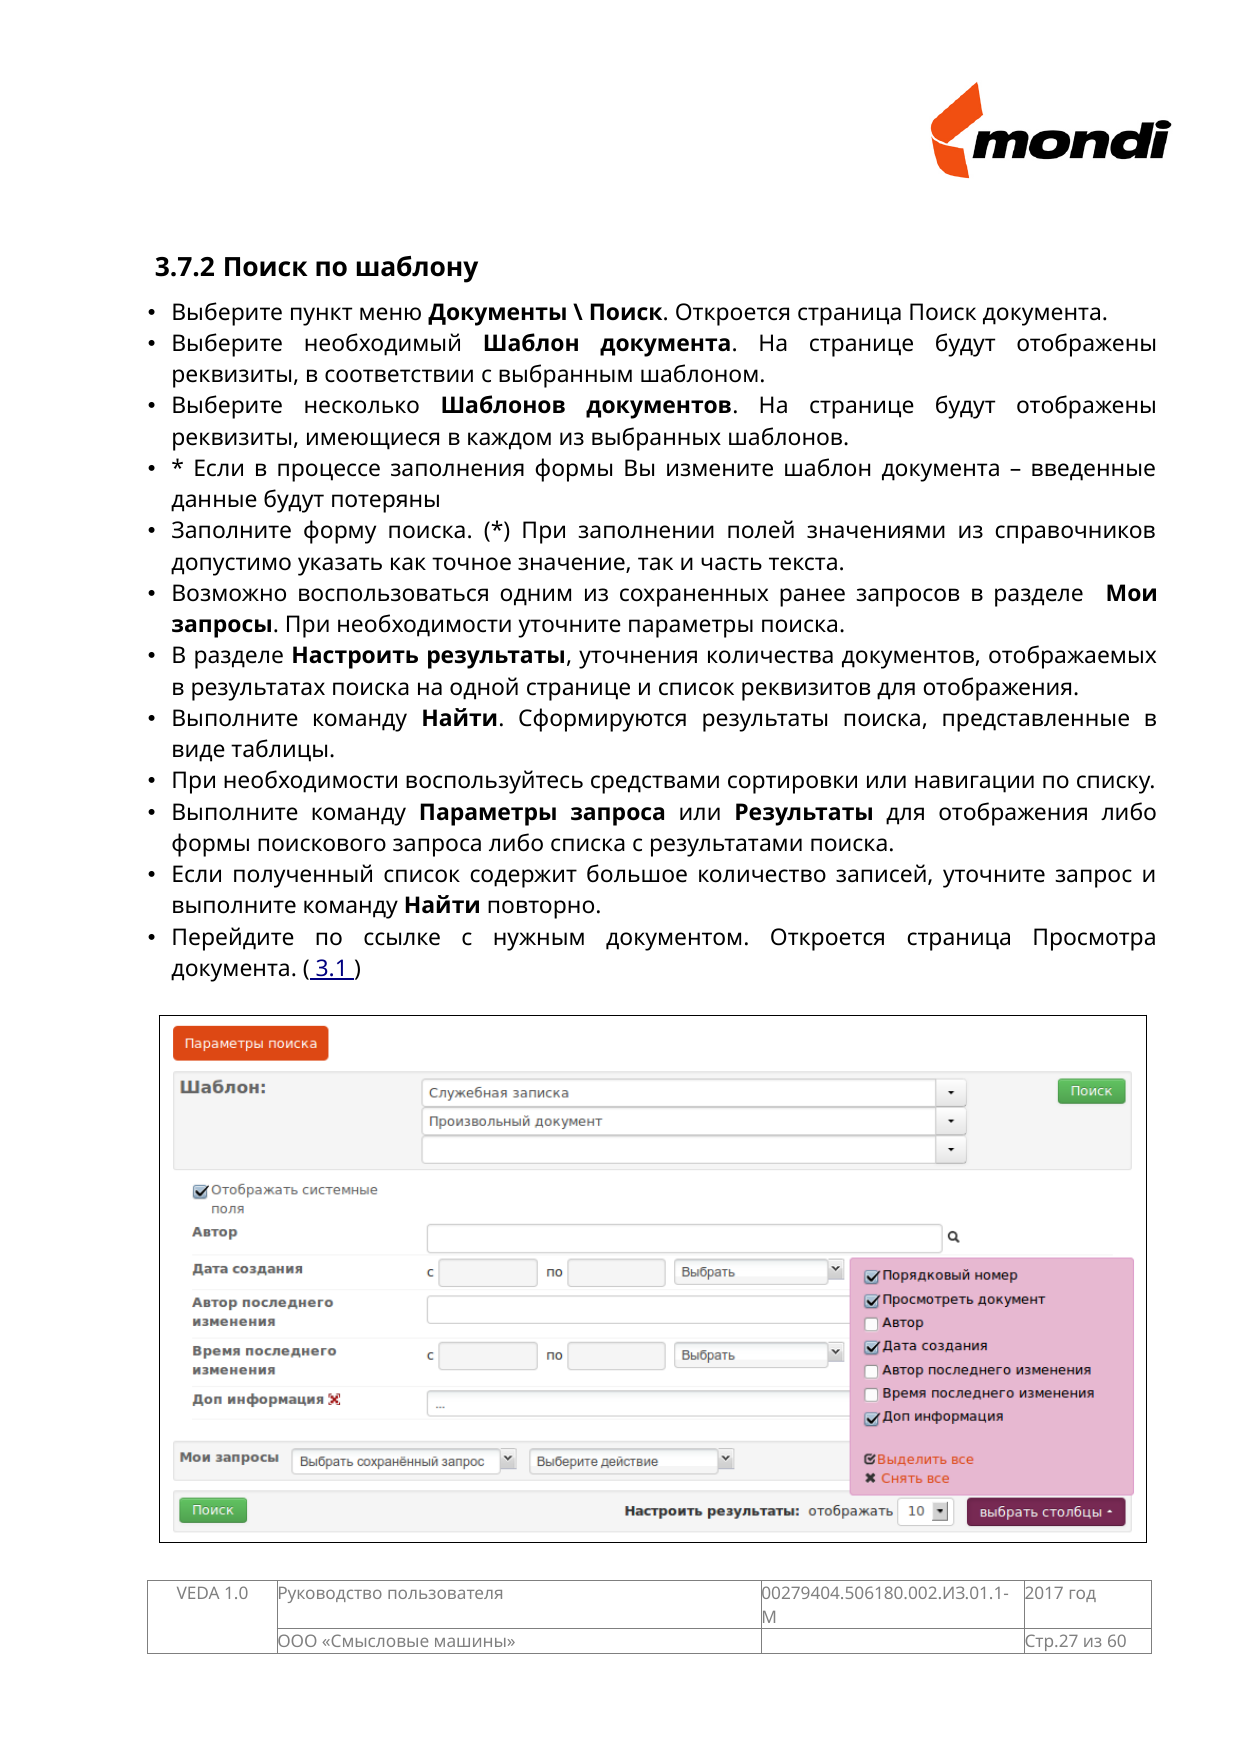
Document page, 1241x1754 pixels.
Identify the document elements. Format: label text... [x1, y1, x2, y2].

list При необходимости воспользуйтесь средствами сортировки или навигации по списку. [148, 764, 1157, 796]
list Заполните форму поиска. (*) При заполнении полей значениями из справочников допустимо указать как точное значение, так и часть текста. [148, 514, 1157, 577]
list В разделе Настроить результаты, уточнения количества документов, отображаемых в результатах поиска на одной странице и список реквизитов для отображения. [148, 639, 1157, 702]
list * Если в процессе заполнения формы Вы измените шаблон документа – введенные данные будут потеряны [148, 452, 1157, 514]
list Выполните команду Найти. Сформируются результаты поиска, представленные в виде таблицы. [148, 702, 1157, 764]
list Если полученный список содержит большое количество записей, уточните запрос и выполните команду Найти повторно. [148, 858, 1157, 921]
list Возможно воспользоваться одним из сохраненных ранее запросов в разделе Мои запросы. При необходимости уточните параметры поиска. [148, 577, 1157, 639]
subtitle Поиск по шаблону [148, 248, 1157, 284]
list Выберите необходимый Шаблон документа. На странице будут отображены реквизиты, в соответствии с выбранным шаблоном. [148, 327, 1157, 389]
list Выберите пункт меню Документы \ Поиск. Откроется страница Поиск документа. [148, 296, 1157, 327]
list Выполните команду Параметры запроса или Результаты для отображения либо формы поискового запроса либо списка с результатами поиска. [148, 796, 1157, 858]
picture [161, 1017, 1144, 1540]
list Перейдите по ссылке с нужным документом. Откроется страница Просмотра документа. (3.1) [148, 921, 1157, 983]
list Выберите несколько Шаблонов документов. На странице будут отображены реквизиты, имеющиеся в каждом из выбранных шаблонов. [148, 389, 1157, 452]
picture [921, 76, 1181, 188]
